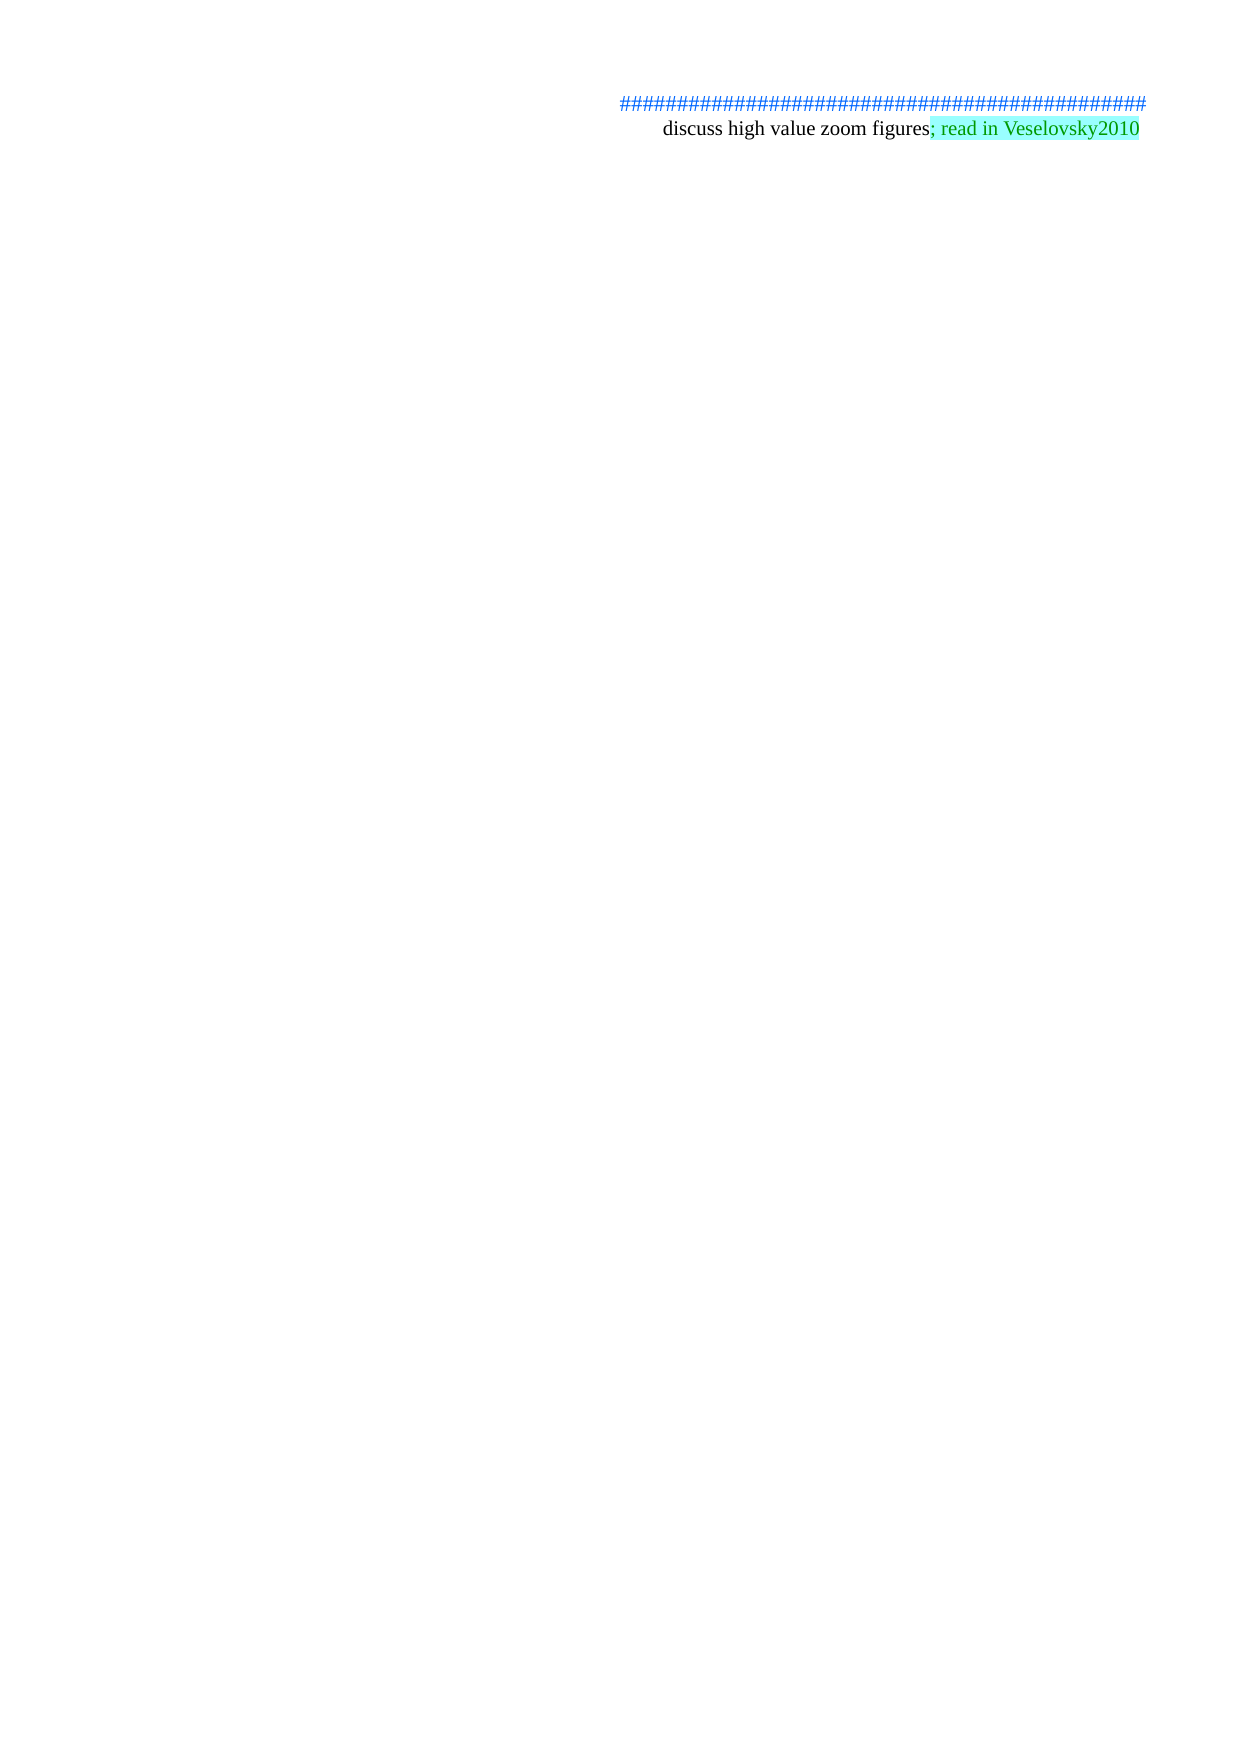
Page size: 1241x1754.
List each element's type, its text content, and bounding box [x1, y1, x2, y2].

text discuss high value zoom figures; read in Veselovsky2010 [663, 116, 1176, 140]
text ############################################## [619, 89, 1176, 116]
